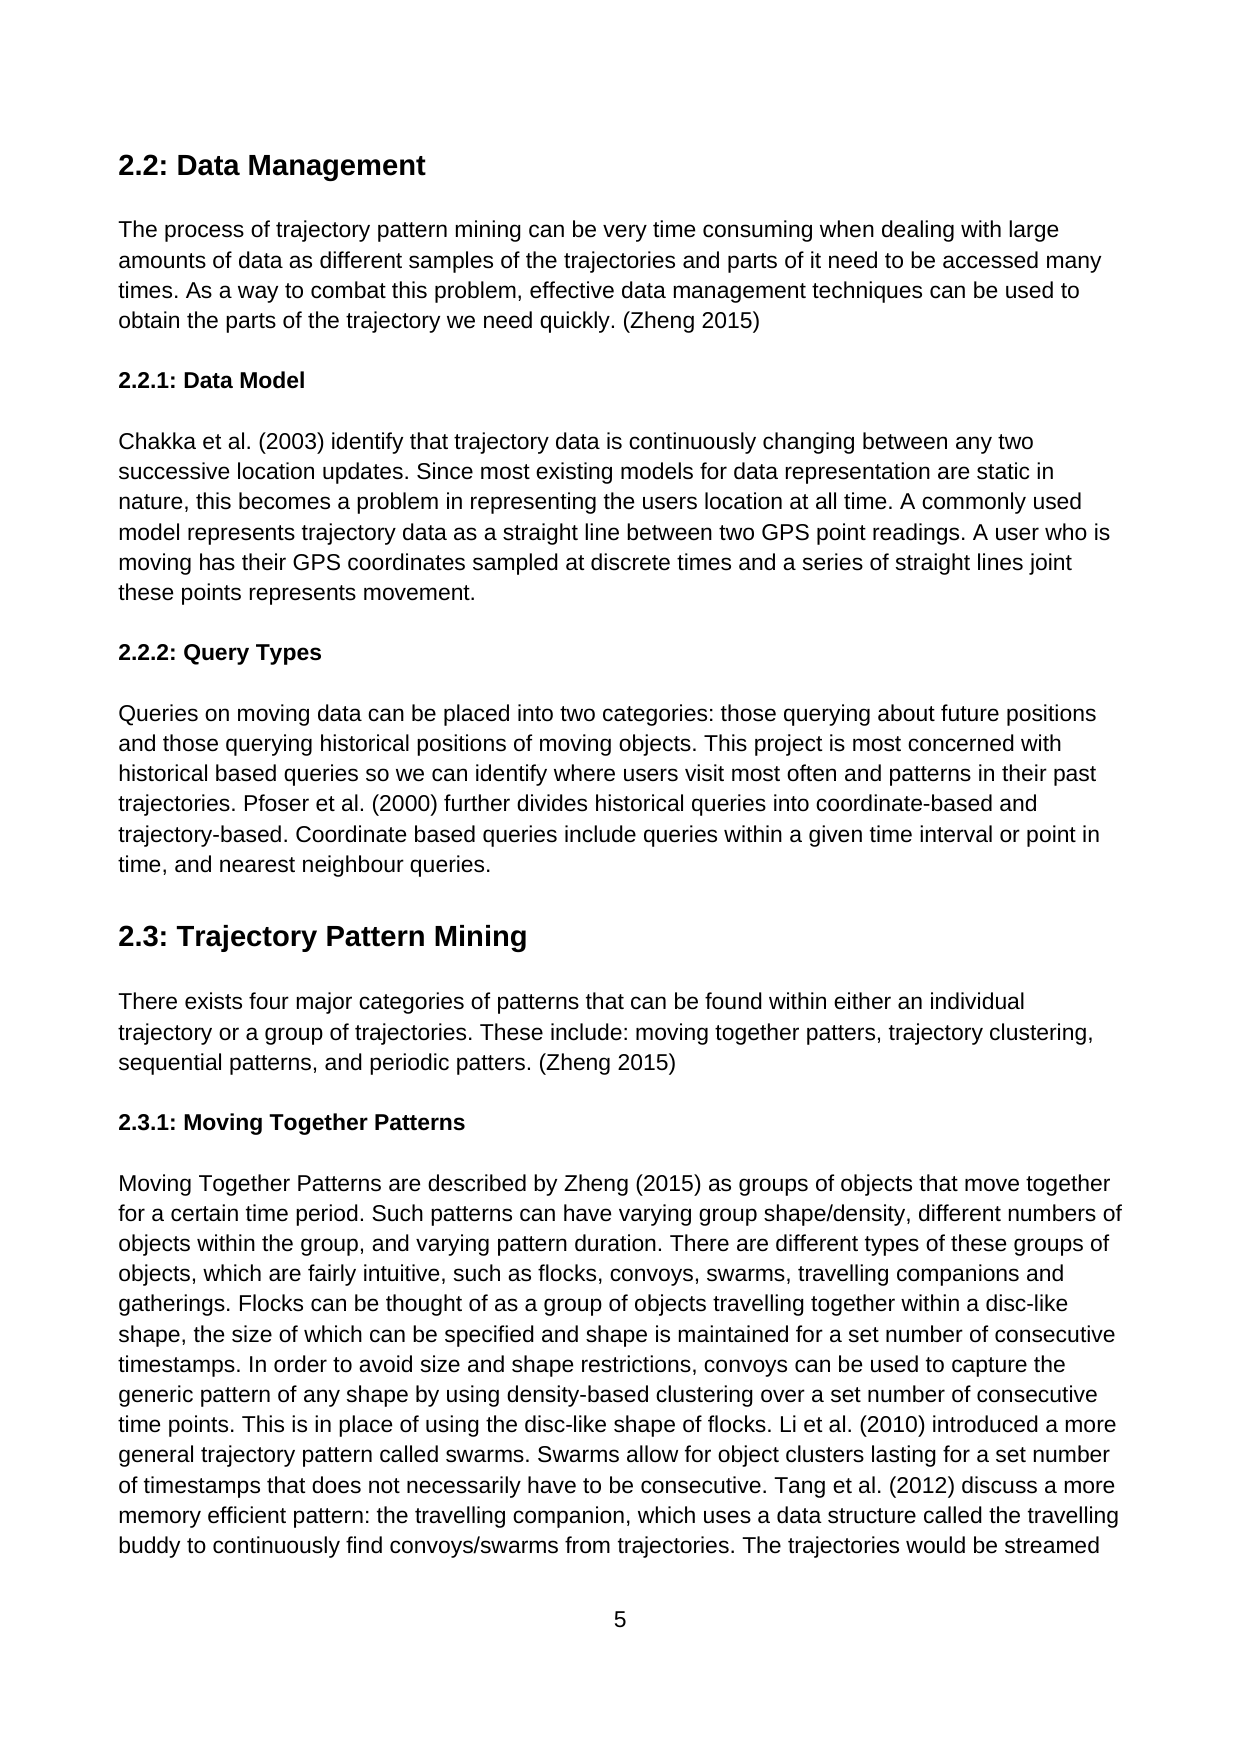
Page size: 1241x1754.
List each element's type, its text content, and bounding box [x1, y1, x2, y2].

text The process of trajectory pattern mining can be very time consuming when dealing with large amounts of data as different samples of the trajectories and parts of it need to be accessed many times. As a way to combat this problem, effective data management techniques can be used to obtain the parts of the trajectory we need quickly. (Zheng 2015) [118, 216, 1122, 333]
text 2.3: Trajectory Pattern Mining [118, 919, 1122, 953]
text There exists four major categories of patterns that can be found within either an individual trajectory or a group of trajectories. These include: moving together patters, trajectory clustering, sequential patterns, and periodic patters. (Zheng 2015) [118, 988, 1122, 1075]
text Queries on moving data can be placed into two categories: those querying about future positions and those querying historical positions of moving objects. This project is most concerned with historical based queries so we can identify where users visit most often and patterns in their past trajectories. Pfoser et al. (2000) further divides historical queries into coordinate-based and trajectory-based. Coordinate based queries include queries within a given time interval or point in time, and nearest neighbour queries. [118, 700, 1122, 877]
text 2.2.2: Query Types [118, 639, 1122, 666]
text Moving Together Patterns are described by Zheng (2015) as groups of objects that move together for a certain time period. Such patterns can have varying group shape/density, different numbers of objects within the group, and varying pattern duration. There are different types of these groups of objects, which are fairly intuitive, such as flocks, convoys, swarms, travelling companions and gatherings. Flocks can be thought of as a group of objects travelling together within a disc-like shape, the size of which can be specified and shape is maintained for a set number of consecutive timestamps. In order to avoid size and shape restrictions, convoys can be used to capture the generic pattern of any shape by using density-based clustering over a set number of consecutive time points. This is in place of using the disc-like shape of flocks. Li et al. (2010) introduced a more general trajectory pattern called swarms. Swarms allow for object clusters lasting for a set number of timestamps that does not necessarily have to be consecutive. Tang et al. (2012) discuss a more memory efficient pattern: the travelling companion, which uses a data structure called the travelling buddy to continuously find convoys/swarms from trajectories. The trajectories would be streamed [118, 1169, 1122, 1558]
text Chakka et al. (2003) identify that trajectory data is continuously changing between any two successive location updates. Since most existing models for data representation are static in nature, this becomes a problem in representing the users location at all time. A commonly used model represents trajectory data as a straight line between two GPS point readings. A user who is moving has their GPS coordinates sampled at discrete times and a series of straight lines joint these points represents movement. [118, 428, 1122, 605]
text 2.2.1: Data Model [118, 367, 1122, 394]
text 2.3.1: Moving Together Patterns [118, 1109, 1122, 1135]
text 2.2: Data Management [118, 148, 1122, 181]
